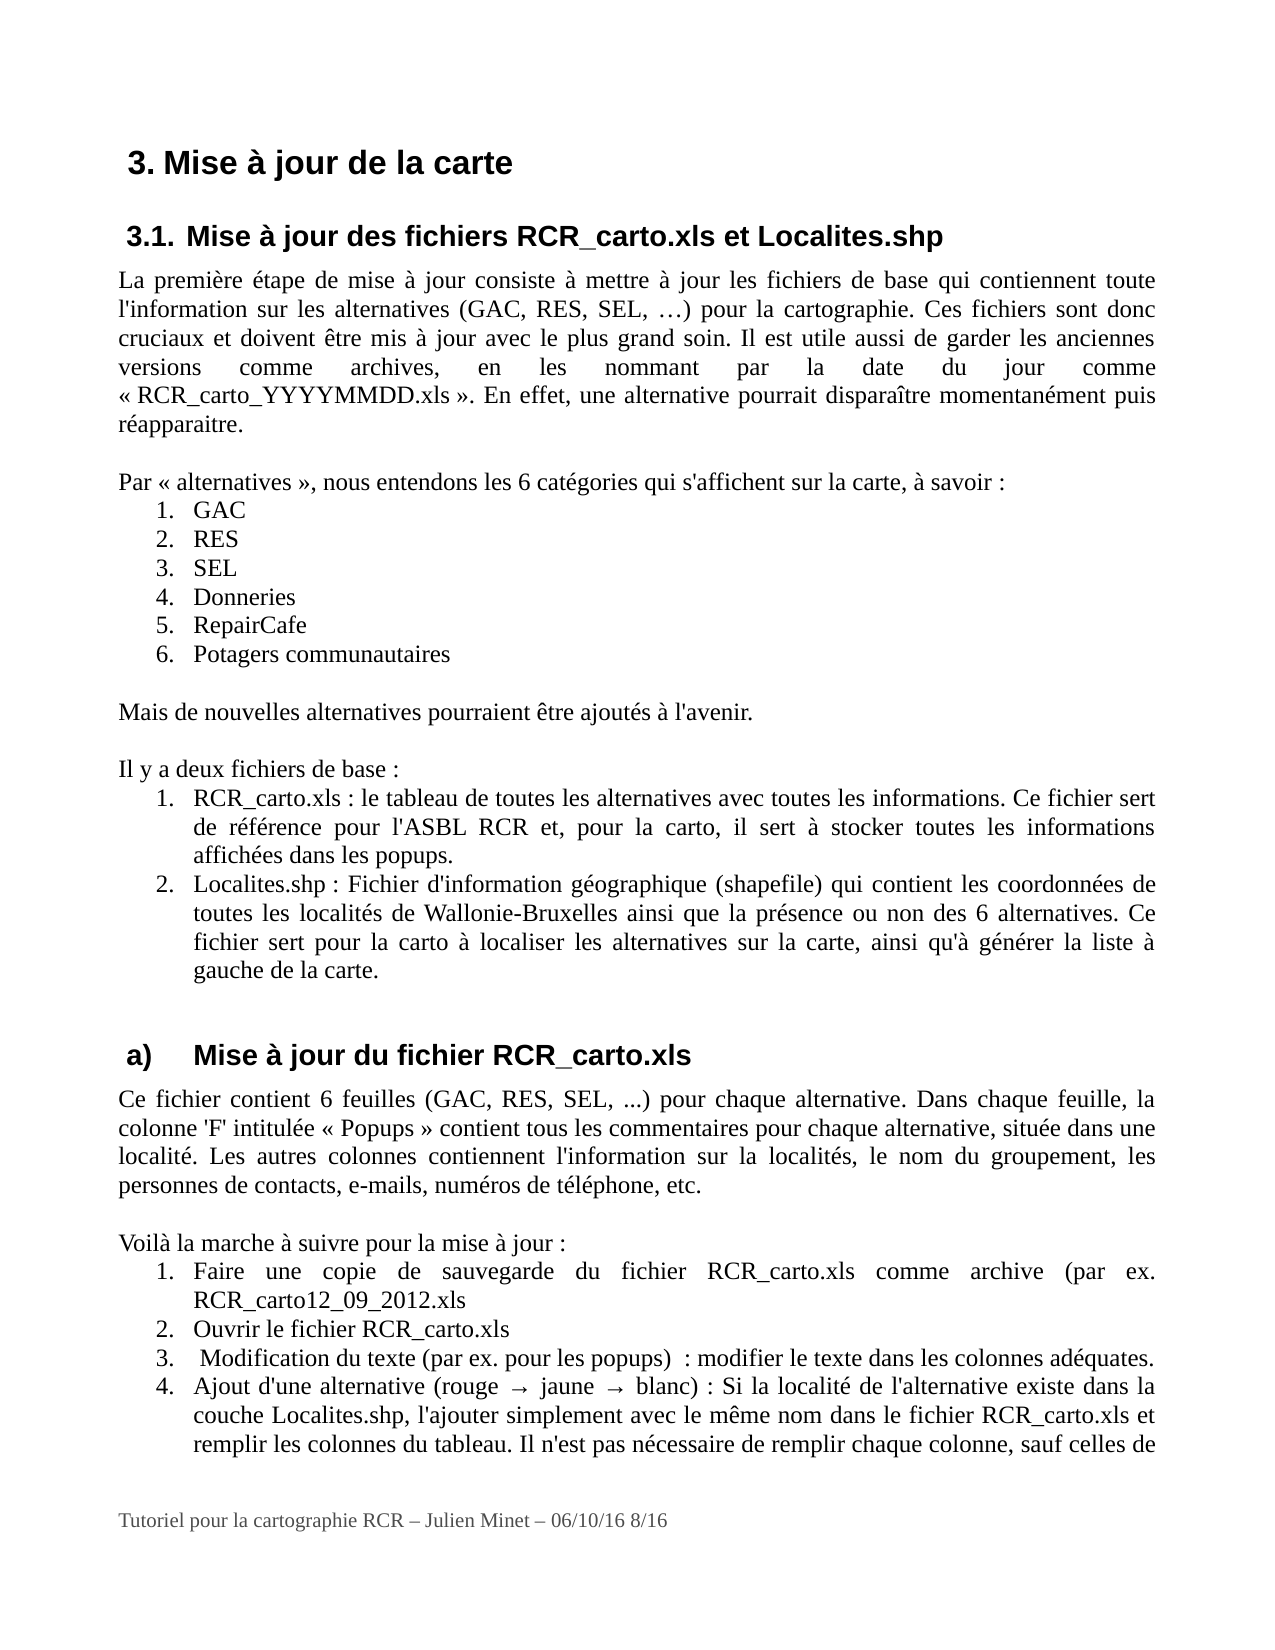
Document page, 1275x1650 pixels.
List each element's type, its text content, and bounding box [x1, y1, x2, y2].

list Modification du texte (par ex. pour les popups) : modifier le texte dans les colonnes adéquates. [156, 1343, 1157, 1371]
text Il y a deux fichiers de base : [118, 754, 1157, 783]
text Par « alternatives », nous entendons les 6 catégories qui s'affichent sur la carte, à savoir : [118, 467, 1157, 495]
list Ajout d'une alternative (rouge → jaune → blanc) : Si la localité de l'alternative existe dans la couche Localites.shp, l'ajouter simplement avec le même nom dans le fichier RCR_carto.xls et remplir les colonnes du tableau. Il n'est pas nécessaire de remplir chaque colonne, sauf celles de [156, 1371, 1157, 1458]
list RCR_carto.xls : le tableau de toutes les alternatives avec toutes les informations. Ce fichier sert de référence pour l'ASBL RCR et, pour la carto, il sert à stocker toutes les informations affichées dans les popups. [156, 783, 1157, 869]
text Mais de nouvelles alternatives pourraient être ajoutés à l'avenir. [118, 697, 1157, 725]
list Donneries [156, 582, 1157, 610]
list Ouvrir le fichier RCR_carto.xls [156, 1314, 1157, 1343]
text Voilà la marche à suivre pour la mise à jour : [118, 1228, 1157, 1256]
text La première étape de mise à jour consiste à mettre à jour les fichiers de base qui contiennent toute l'information sur les alternatives (GAC, RES, SEL, …) pour la cartographie. Ces fichiers sont donc cruciaux et doivent être mis à jour avec le plus grand soin. Il est utile aussi de garder les anciennes versions comme archives, en les nommant par la date du jour comme « RCR_carto_YYYYMMDD.xls ». En effet, une alternative pourrait disparaître momentanément puis réapparaitre. [118, 265, 1157, 438]
subtitle Mise à jour du fichier RCR_carto.xls [118, 1038, 1157, 1071]
list RES [156, 524, 1157, 553]
list SEL [156, 553, 1157, 582]
list GAC [156, 495, 1157, 524]
list RepairCafe [156, 610, 1157, 639]
list Potagers communautaires [156, 639, 1157, 668]
subtitle Mise à jour de la carte [118, 143, 1157, 182]
list Localites.shp : Fichier d'information géographique (shapefile) qui contient les coordonnées de toutes les localités de Wallonie-Bruxelles ainsi que la présence ou non des 6 alternatives. Ce fichier sert pour la carto à localiser les alternatives sur la carte, ainsi qu'à générer la liste à gauche de la carte. [156, 869, 1157, 984]
text Ce fichier contient 6 feuilles (GAC, RES, SEL, ...) pour chaque alternative. Dans chaque feuille, la colonne 'F' intitulée « Popups » contient tous les commentaires pour chaque alternative, située dans une localité. Les autres colonnes contiennent l'information sur la localités, le nom du groupement, les personnes de contacts, e-mails, numéros de téléphone, etc. [118, 1084, 1157, 1199]
list Faire une copie de sauvegarde du fichier RCR_carto.xls comme archive (par ex. RCR_carto12_09_2012.xls [156, 1256, 1157, 1314]
subtitle Mise à jour des fichiers RCR_carto.xls et Localites.shp [118, 219, 1157, 253]
